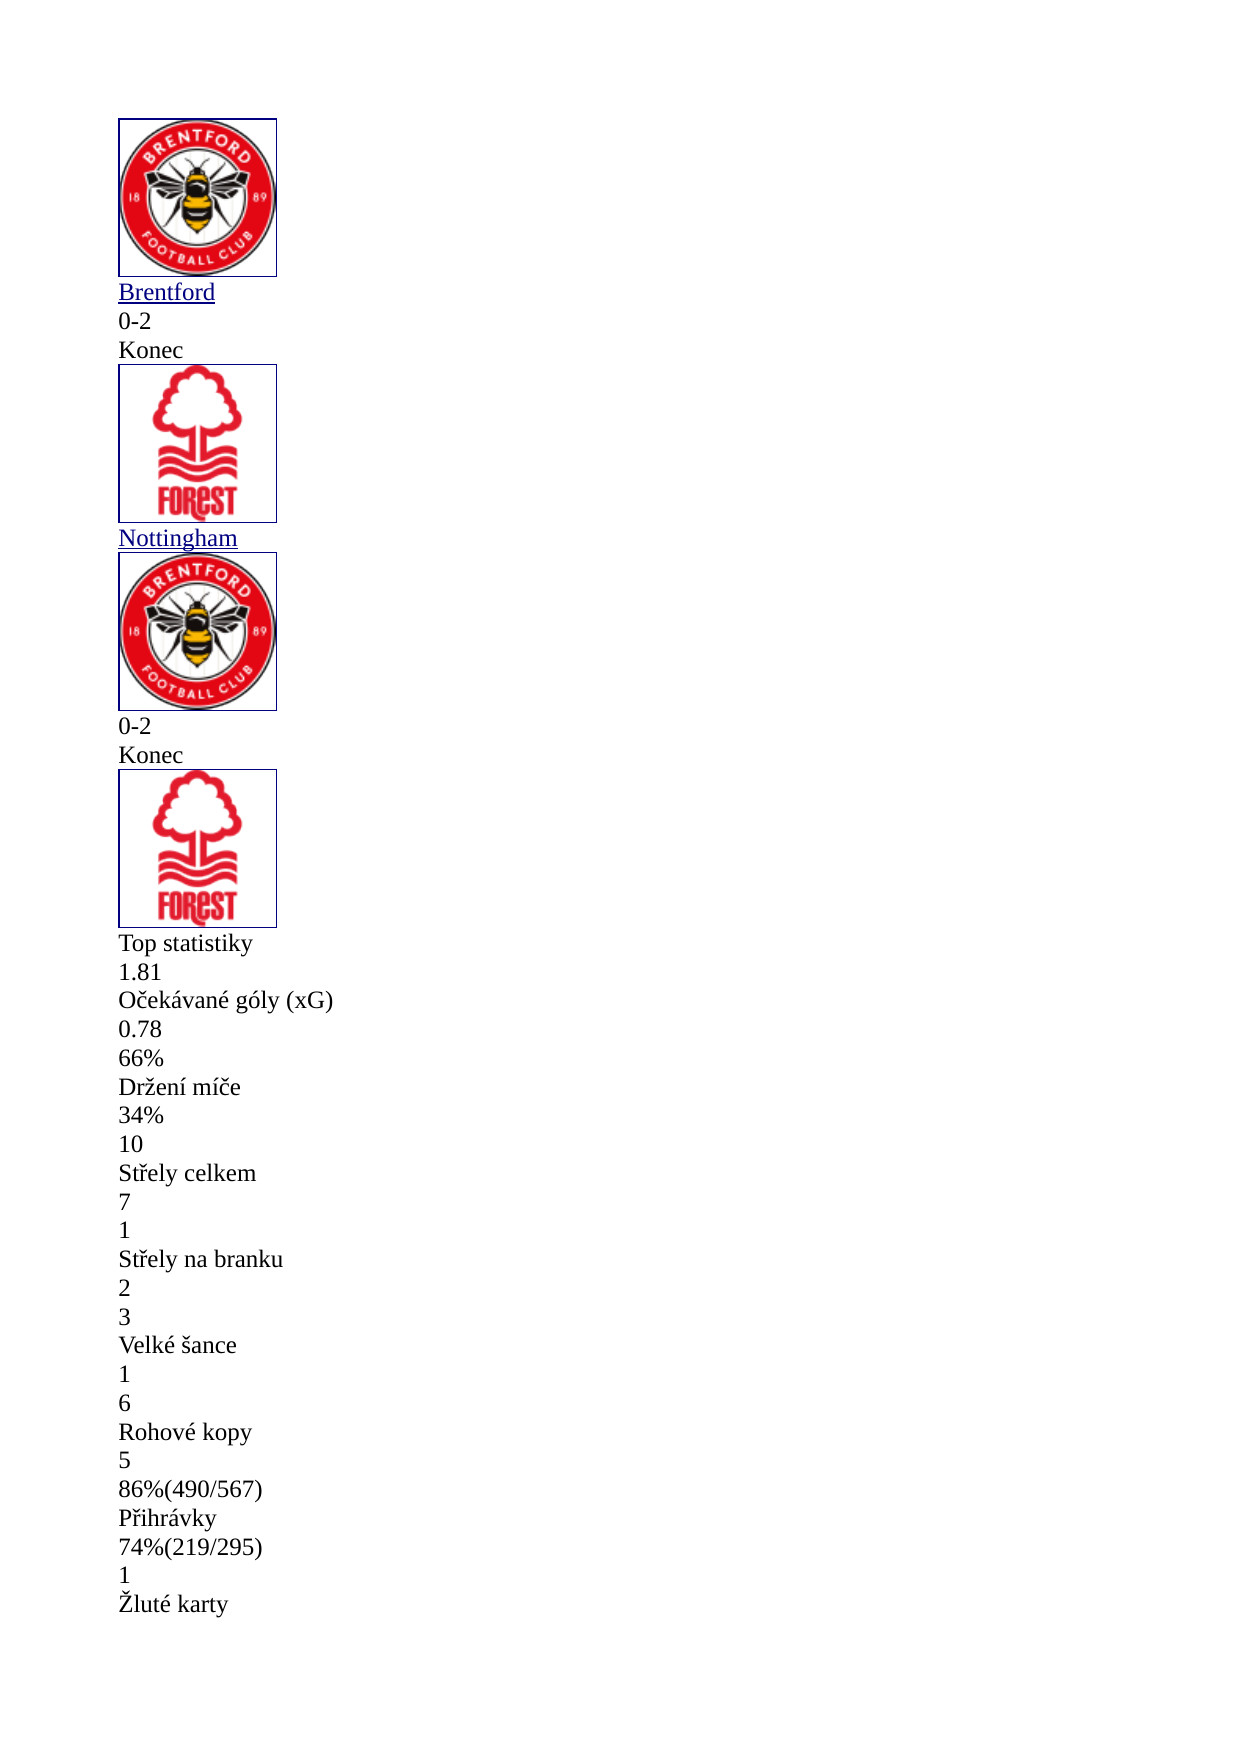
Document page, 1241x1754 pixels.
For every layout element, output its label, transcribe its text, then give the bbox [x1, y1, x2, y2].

text Střely na branku [118, 1244, 1122, 1273]
text Konec [118, 740, 1122, 769]
text 1 [118, 1561, 1122, 1589]
text 0.78 [118, 1014, 1122, 1043]
text 1.81 [118, 957, 1122, 986]
text Přihrávky [118, 1503, 1122, 1532]
text Konec [118, 335, 1122, 364]
picture [120, 553, 276, 710]
text 5 [118, 1446, 1122, 1474]
text 34% [118, 1101, 1122, 1129]
text Očekávané góly (xG) [118, 986, 1122, 1014]
text Rohové kopy [118, 1417, 1122, 1446]
picture [120, 770, 276, 927]
text 66% [118, 1043, 1122, 1072]
text 0-2 [118, 306, 1122, 335]
text Brentford [118, 277, 1122, 306]
text Velké šance [118, 1331, 1122, 1359]
text 0-2 [118, 711, 1122, 740]
text 6 [118, 1388, 1122, 1417]
text Top statistiky [118, 928, 1122, 957]
text Žluté karty [118, 1589, 1122, 1618]
text 10 [118, 1129, 1122, 1158]
text 7 [118, 1187, 1122, 1216]
picture [120, 365, 276, 522]
text Nottingham [118, 523, 1122, 552]
text 3 [118, 1302, 1122, 1331]
text 1 [118, 1216, 1122, 1244]
text 1 [118, 1359, 1122, 1388]
text Střely celkem [118, 1158, 1122, 1187]
text 86%(490/567) [118, 1474, 1122, 1503]
text 2 [118, 1273, 1122, 1302]
text Držení míče [118, 1072, 1122, 1101]
text 74%(219/295) [118, 1532, 1122, 1561]
picture [120, 120, 276, 276]
